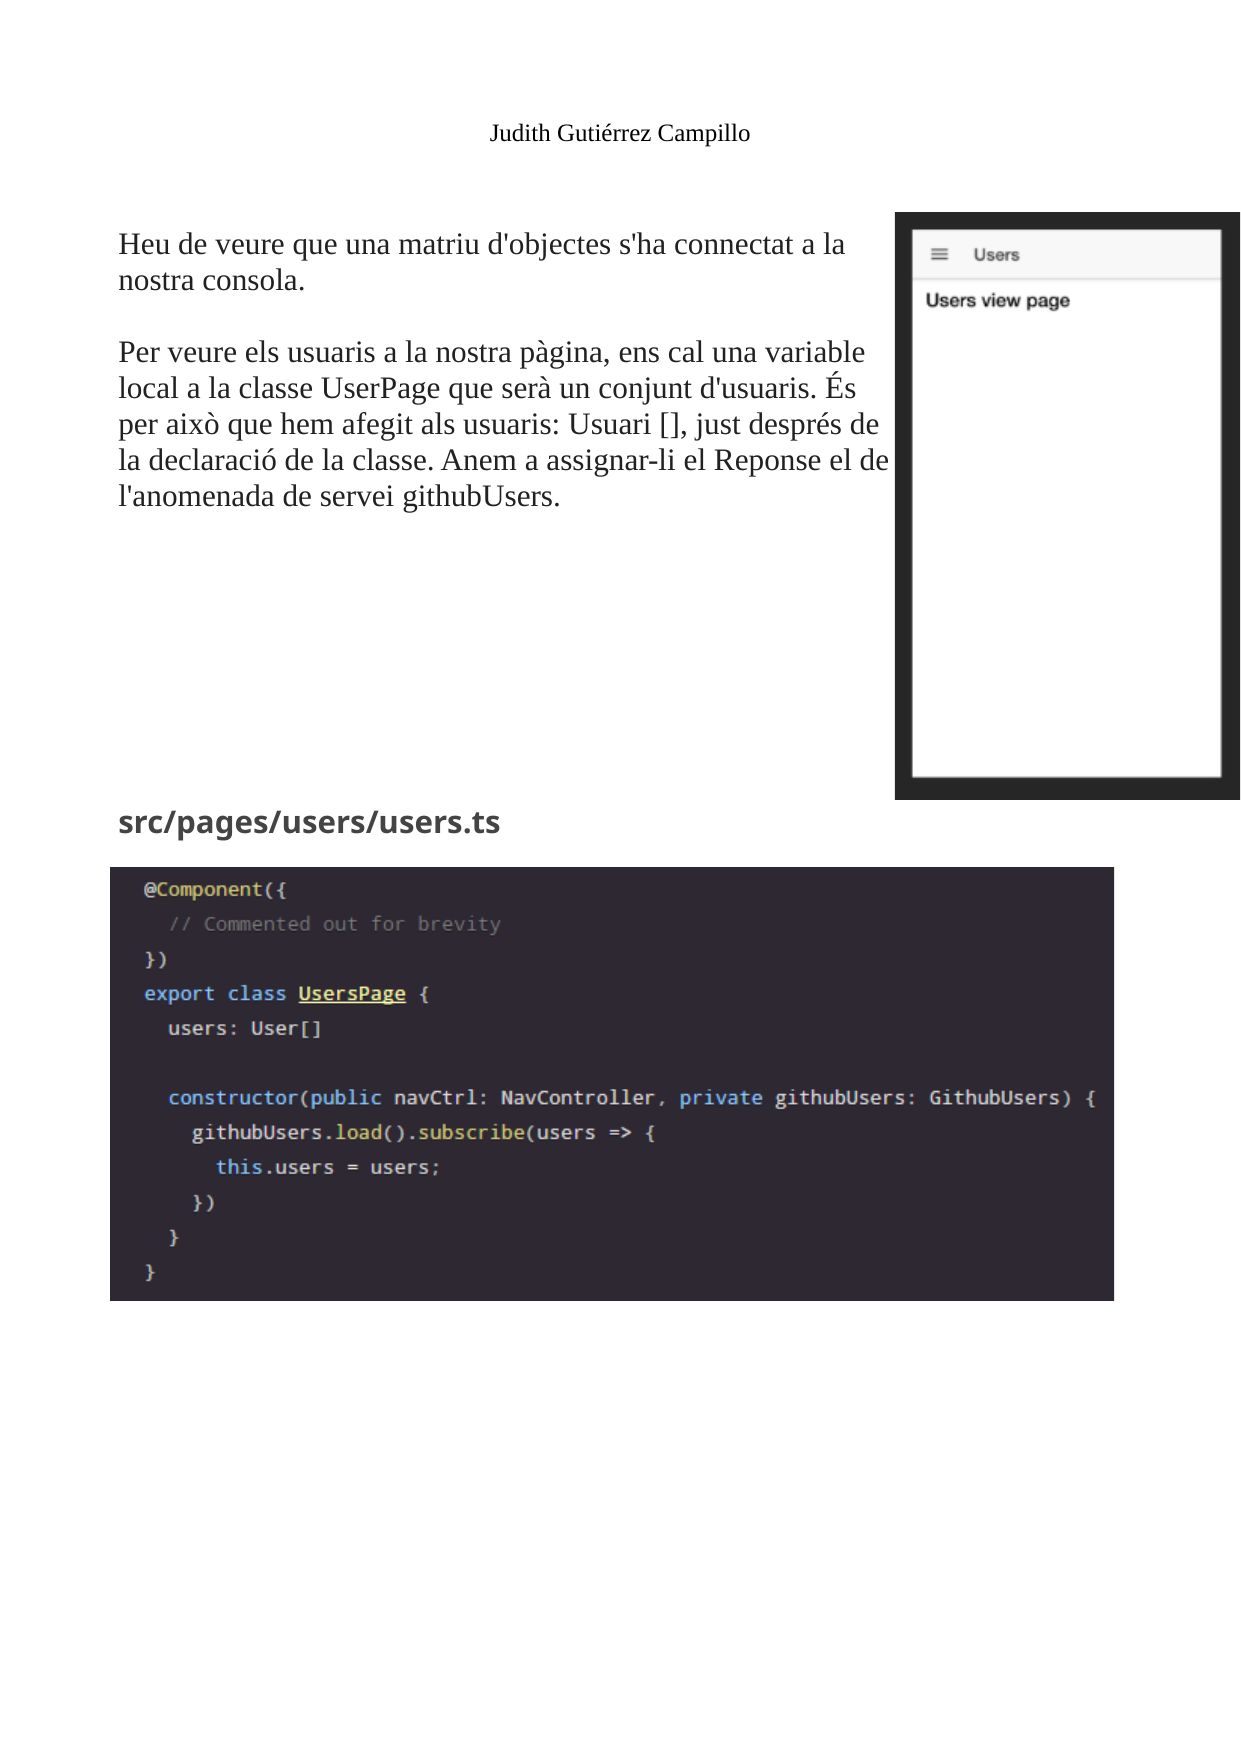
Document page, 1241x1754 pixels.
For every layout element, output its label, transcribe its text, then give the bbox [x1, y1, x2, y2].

picture [110, 867, 1115, 1301]
text Heu de veure que una matriu d'objectes s'ha connectat a la nostra consola. [118, 225, 894, 297]
text src/pages/users/users.ts [118, 800, 1122, 843]
picture [894, 212, 1241, 800]
text Per veure els usuaris a la nostra pàgina, ens cal una variable local a la classe UserPage que serà un conjunt d'usuaris. És per això que hem afegit als usuaris: Usuari [], just després de la declaració de la classe. Anem a assignar-li el Reponse el de l'anomenada de servei githubUsers. [118, 333, 894, 513]
